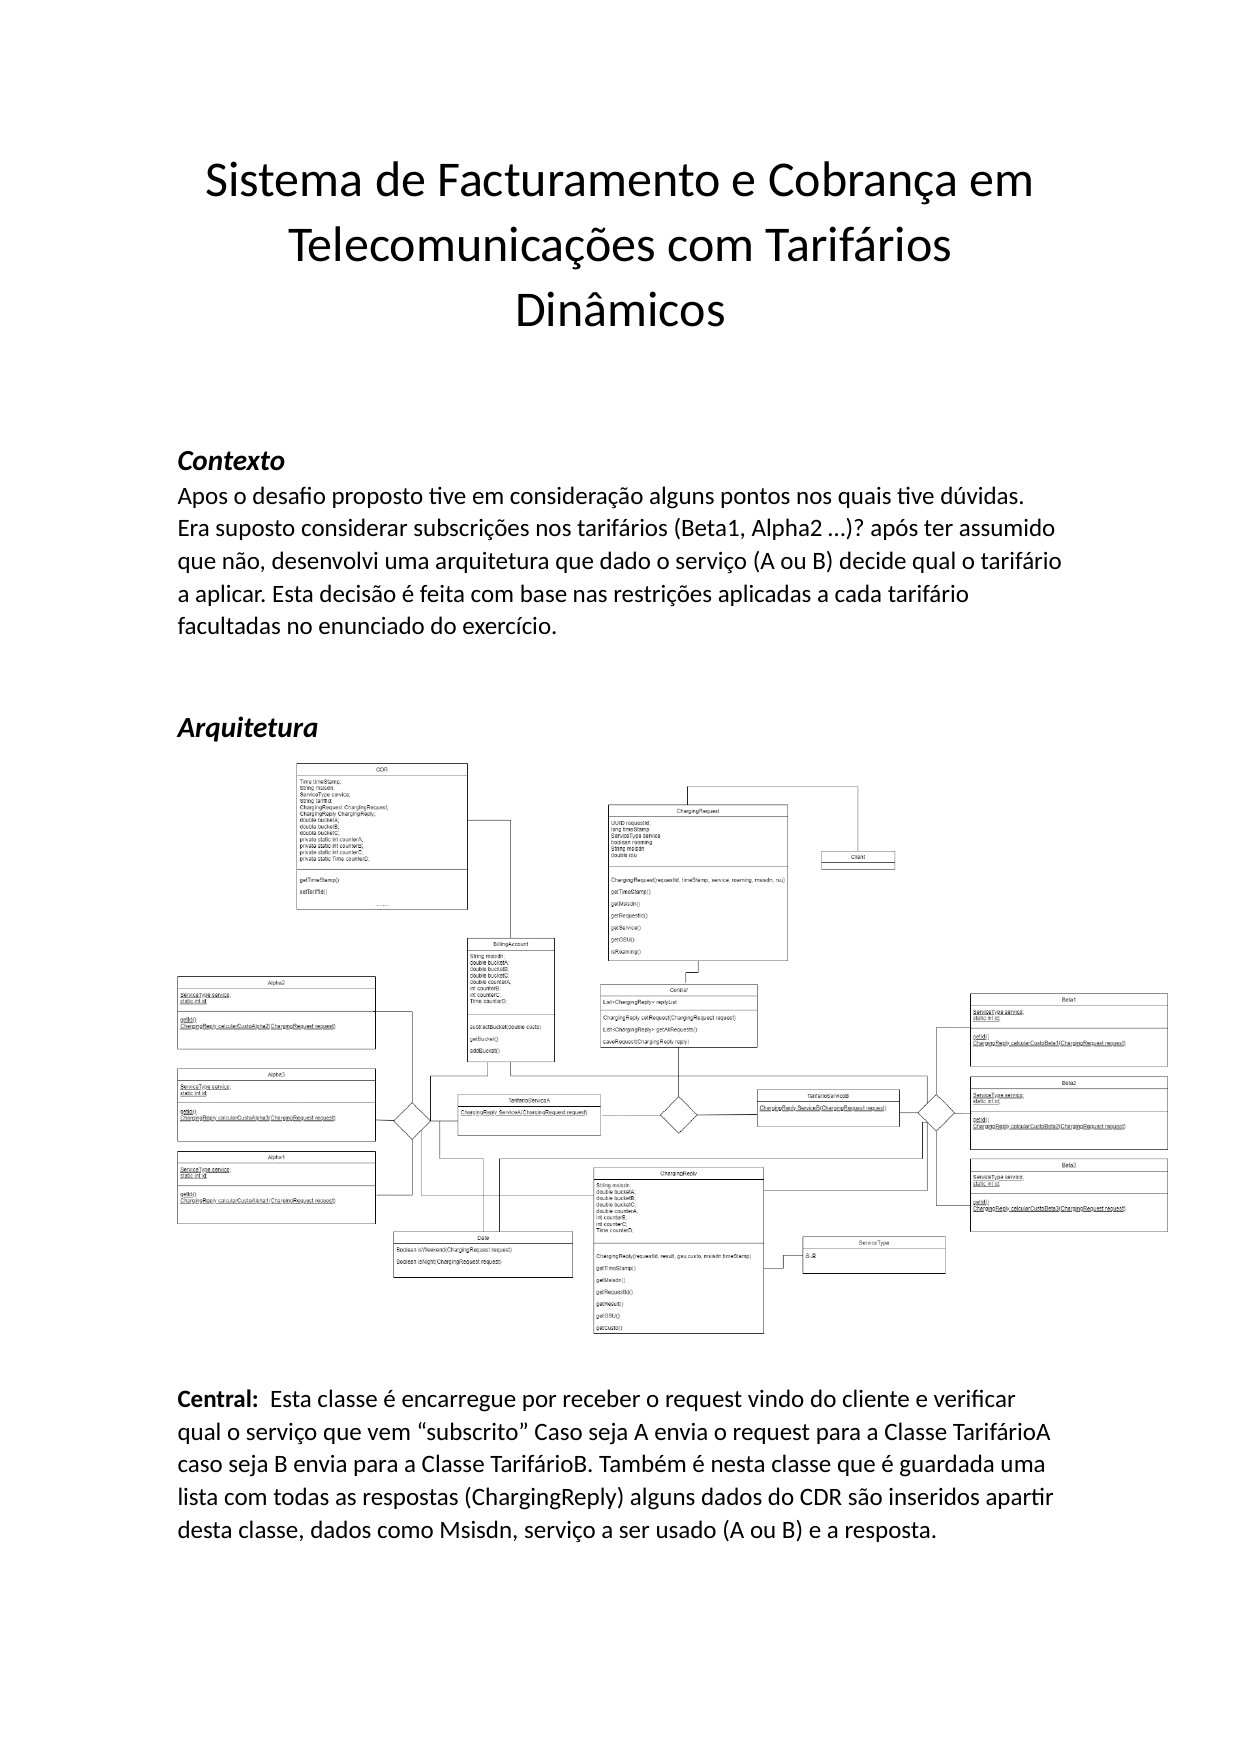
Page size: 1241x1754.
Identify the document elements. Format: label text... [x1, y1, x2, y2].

text Central: Esta classe é encarregue por receber o request vindo do cliente e verificar qual o serviço que vem “subscrito” Caso seja A envia o request para a Classe TarifárioA caso seja B envia para a Classe TarifárioB. Também é nesta classe que é guardada uma lista com todas as respostas (ChargingReply) alguns dados do CDR são inseridos apartir desta classe, dados como Msisdn, serviço a ser usado (A ou B) e a resposta. [177, 1383, 1063, 1574]
text Contexto Apos o desafio proposto tive em consideração alguns pontos nos quais tive dúvidas. Era suposto considerar subscrições nos tarifários (Beta1, Alpha2 …)? após ter assumido que não, desenvolvi uma arquitetura que dado o serviço (A ou B) decide qual o tarifário a aplicar. Esta decisão é feita com base nas restrições aplicadas a cada tarifário facultadas no enunciado do exercício. [177, 442, 1063, 641]
text Arquitetura [177, 709, 1063, 744]
text Sistema de Facturamento e Cobrança em Telecomunicações com Tarifários Dinâmicos [177, 148, 1063, 339]
